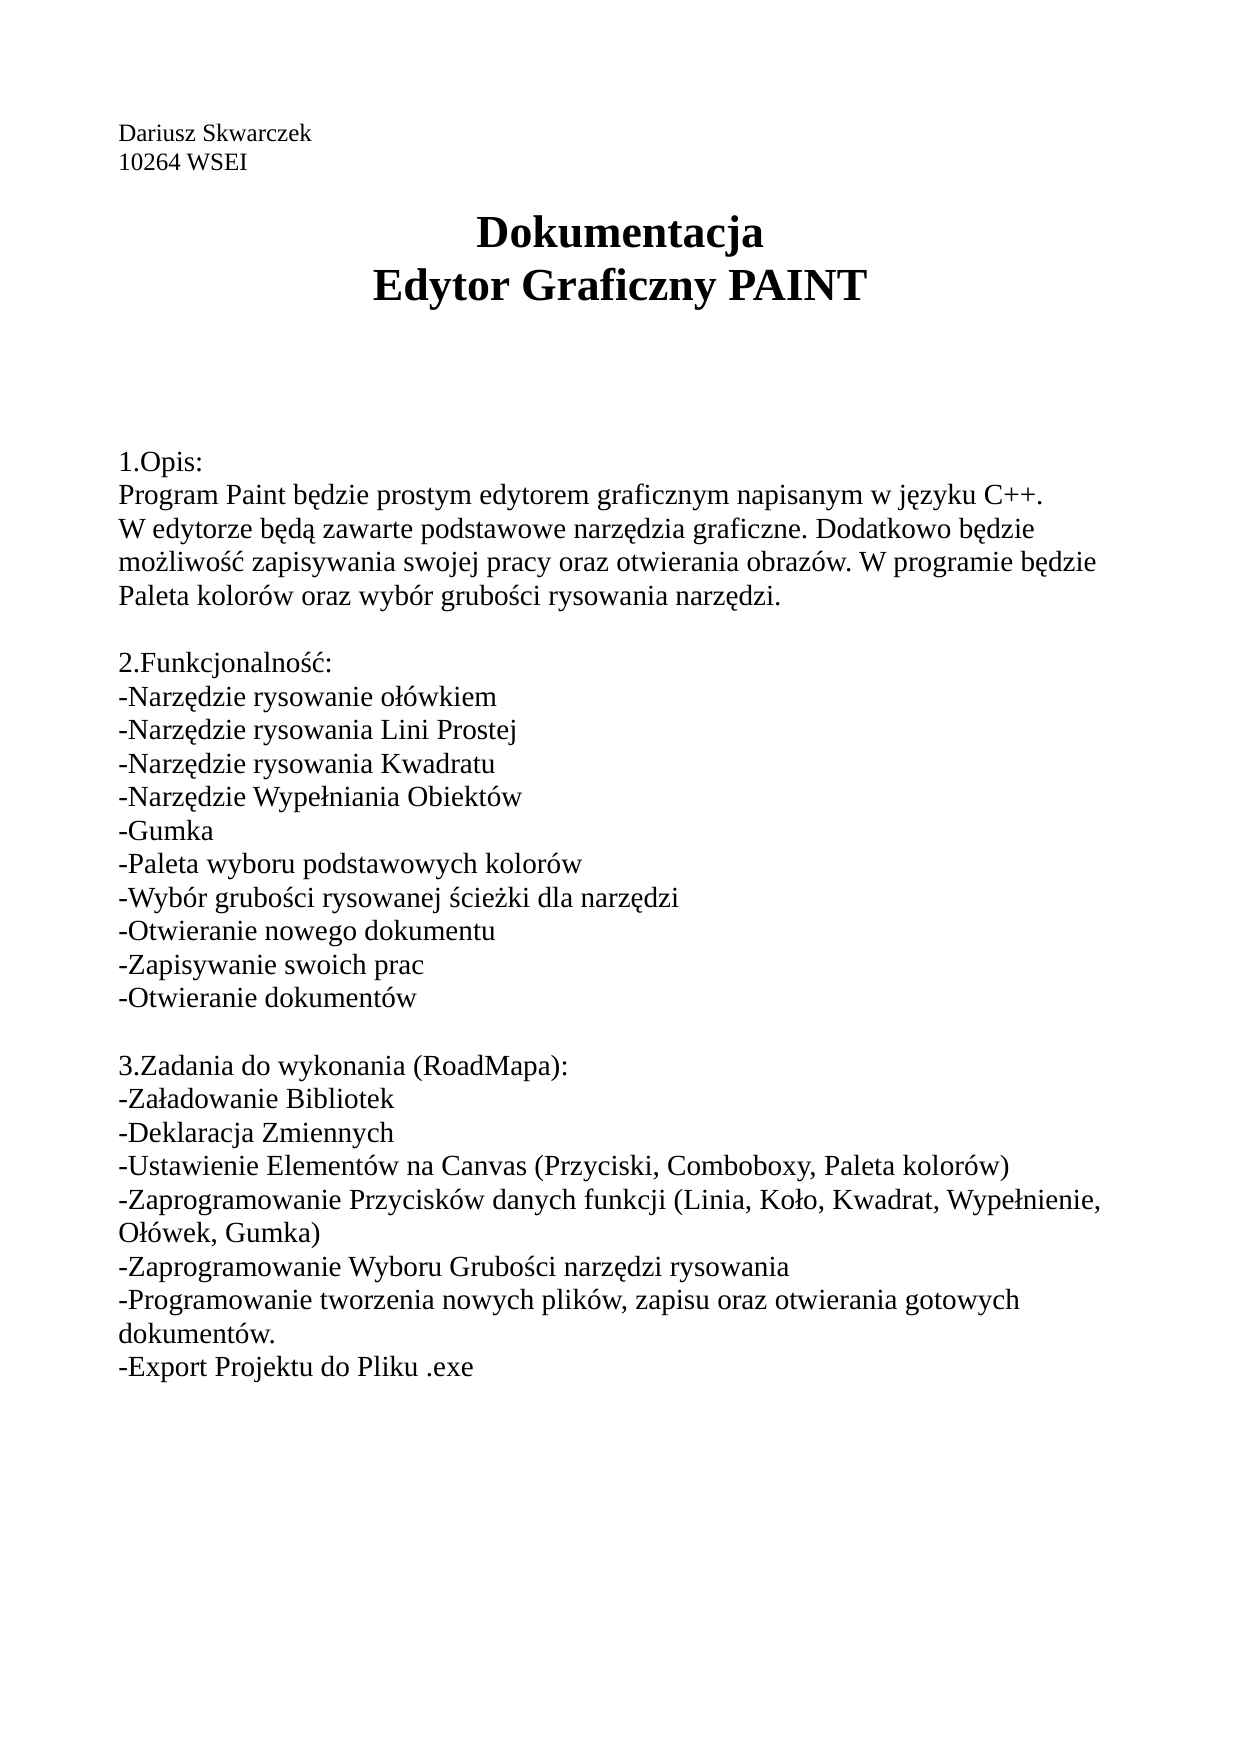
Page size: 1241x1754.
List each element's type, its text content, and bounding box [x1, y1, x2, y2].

text -Zaprogramowanie Wyboru Grubości narzędzi rysowania [118, 1249, 1122, 1282]
text -Export Projektu do Pliku .exe [118, 1349, 1122, 1383]
text 3.Zadania do wykonania (RoadMapa): [118, 1048, 1122, 1081]
text -Paleta wyboru podstawowych kolorów [118, 846, 1122, 880]
text -Narzędzie Wypełniania Obiektów [118, 779, 1122, 813]
text -Zaprogramowanie Przycisków danych funkcji (Linia, Koło, Kwadrat, Wypełnienie, Ołówek, Gumka) [118, 1182, 1122, 1249]
text -Ustawienie Elementów na Canvas (Przyciski, Comboboxy, Paleta kolorów) [118, 1148, 1122, 1182]
text Edytor Graficzny PAINT [118, 257, 1122, 310]
text -Narzędzie rysowania Kwadratu [118, 746, 1122, 779]
text -Załadowanie Bibliotek [118, 1081, 1122, 1115]
text 10264 WSEI [118, 147, 1122, 176]
text Dokumentacja [118, 204, 1122, 257]
text -Programowanie tworzenia nowych plików, zapisu oraz otwierania gotowych dokumentów. [118, 1282, 1122, 1349]
text -Otwieranie nowego dokumentu [118, 913, 1122, 947]
text 2.Funkcjonalność: [118, 645, 1122, 679]
text -Narzędzie rysowanie ołówkiem [118, 679, 1122, 712]
text -Deklaracja Zmiennych [118, 1115, 1122, 1148]
text -Wybór grubości rysowanej ścieżki dla narzędzi [118, 880, 1122, 913]
text -Gumka [118, 813, 1122, 846]
text Dariusz Skwarczek [118, 118, 1122, 147]
text -Narzędzie rysowania Lini Prostej [118, 712, 1122, 746]
text -Otwieranie dokumentów [118, 981, 1122, 1014]
text 1.Opis: [118, 444, 1122, 477]
text W edytorze będą zawarte podstawowe narzędzia graficzne. Dodatkowo będzie możliwość zapisywania swojej pracy oraz otwierania obrazów. W programie będzie Paleta kolorów oraz wybór grubości rysowania narzędzi. [118, 511, 1122, 612]
text -Zapisywanie swoich prac [118, 947, 1122, 981]
text Program Paint będzie prostym edytorem graficznym napisanym w języku C++. [118, 477, 1122, 511]
